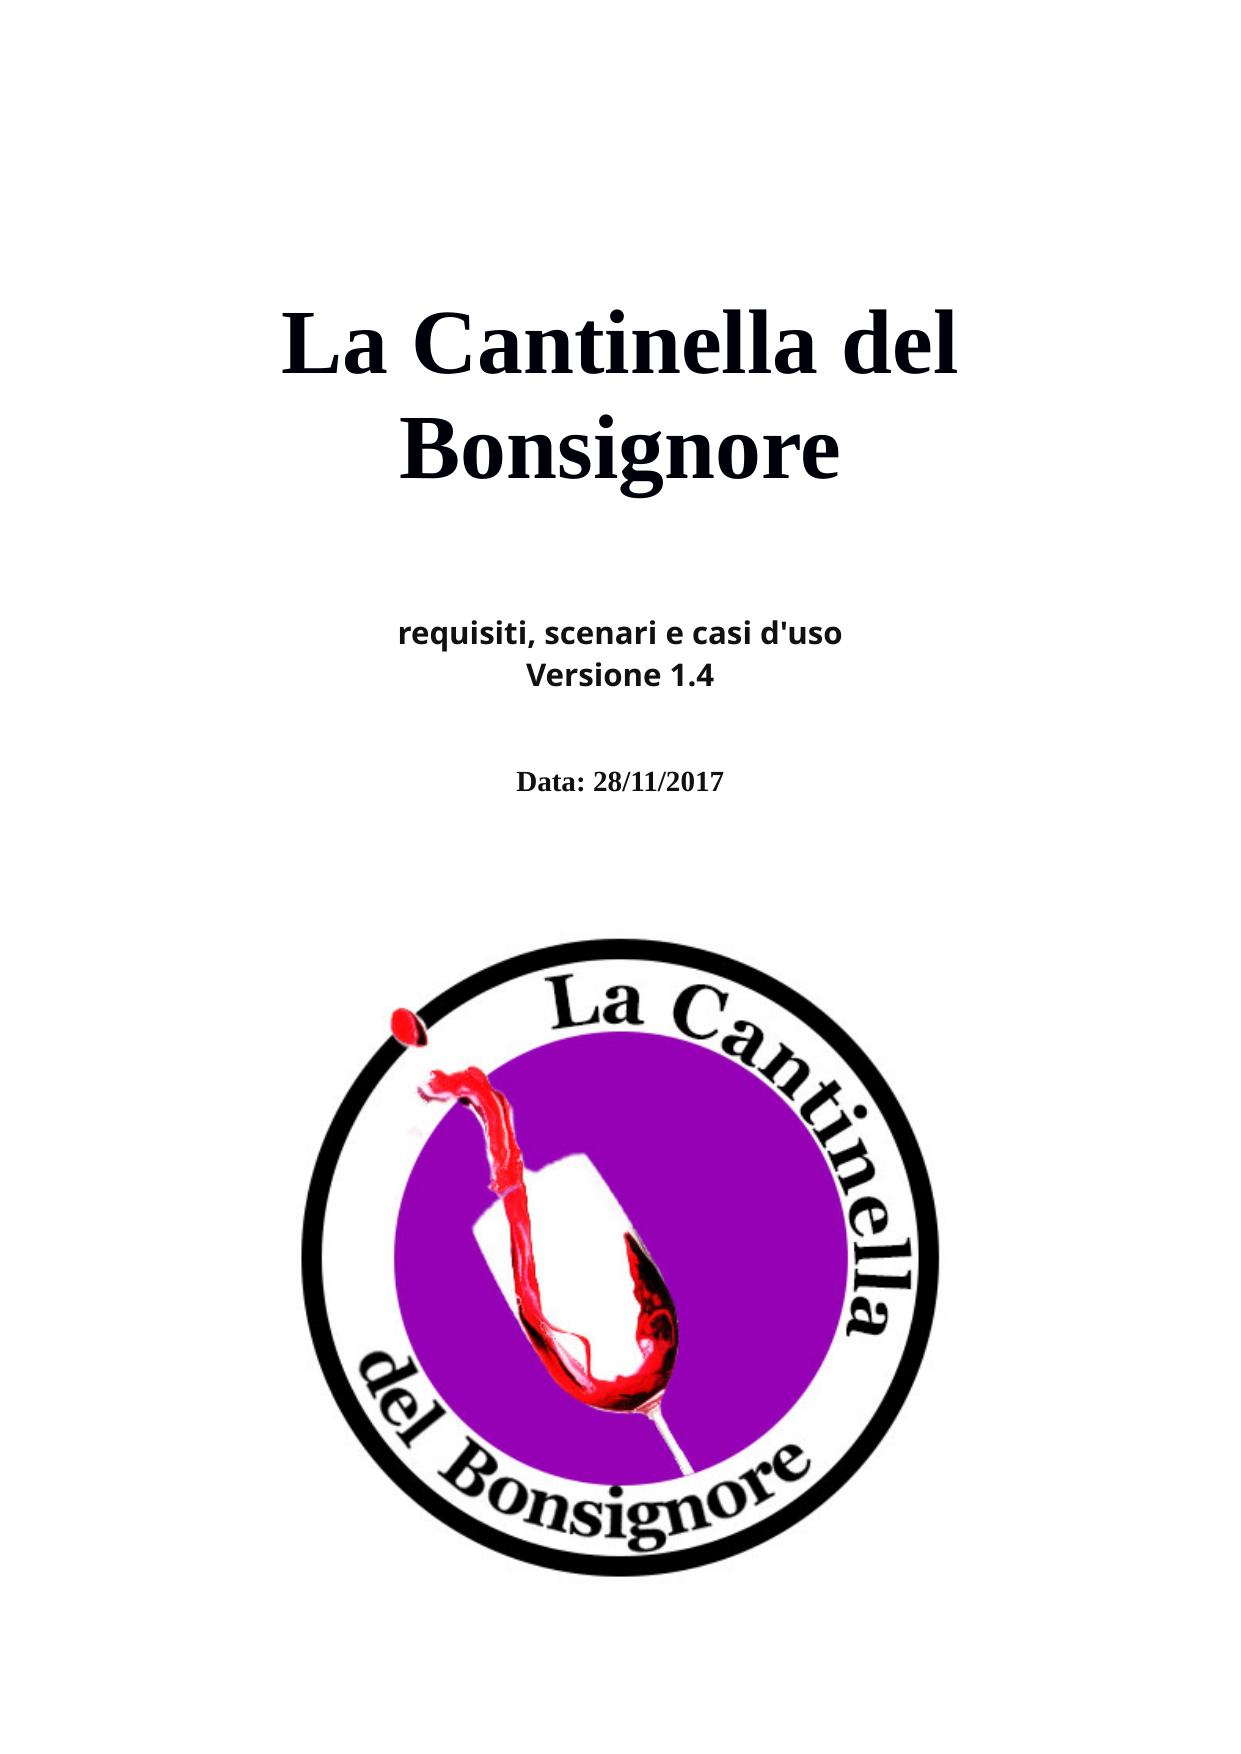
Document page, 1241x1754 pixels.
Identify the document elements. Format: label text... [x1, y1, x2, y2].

text Data: 28/11/2017 [118, 764, 1122, 798]
text Versione 1.4 [118, 653, 1122, 696]
text La Cantinella del Bonsignore [118, 288, 1122, 498]
text requisiti, scenari e casi d'uso [118, 611, 1122, 653]
picture [118, 882, 1123, 1635]
